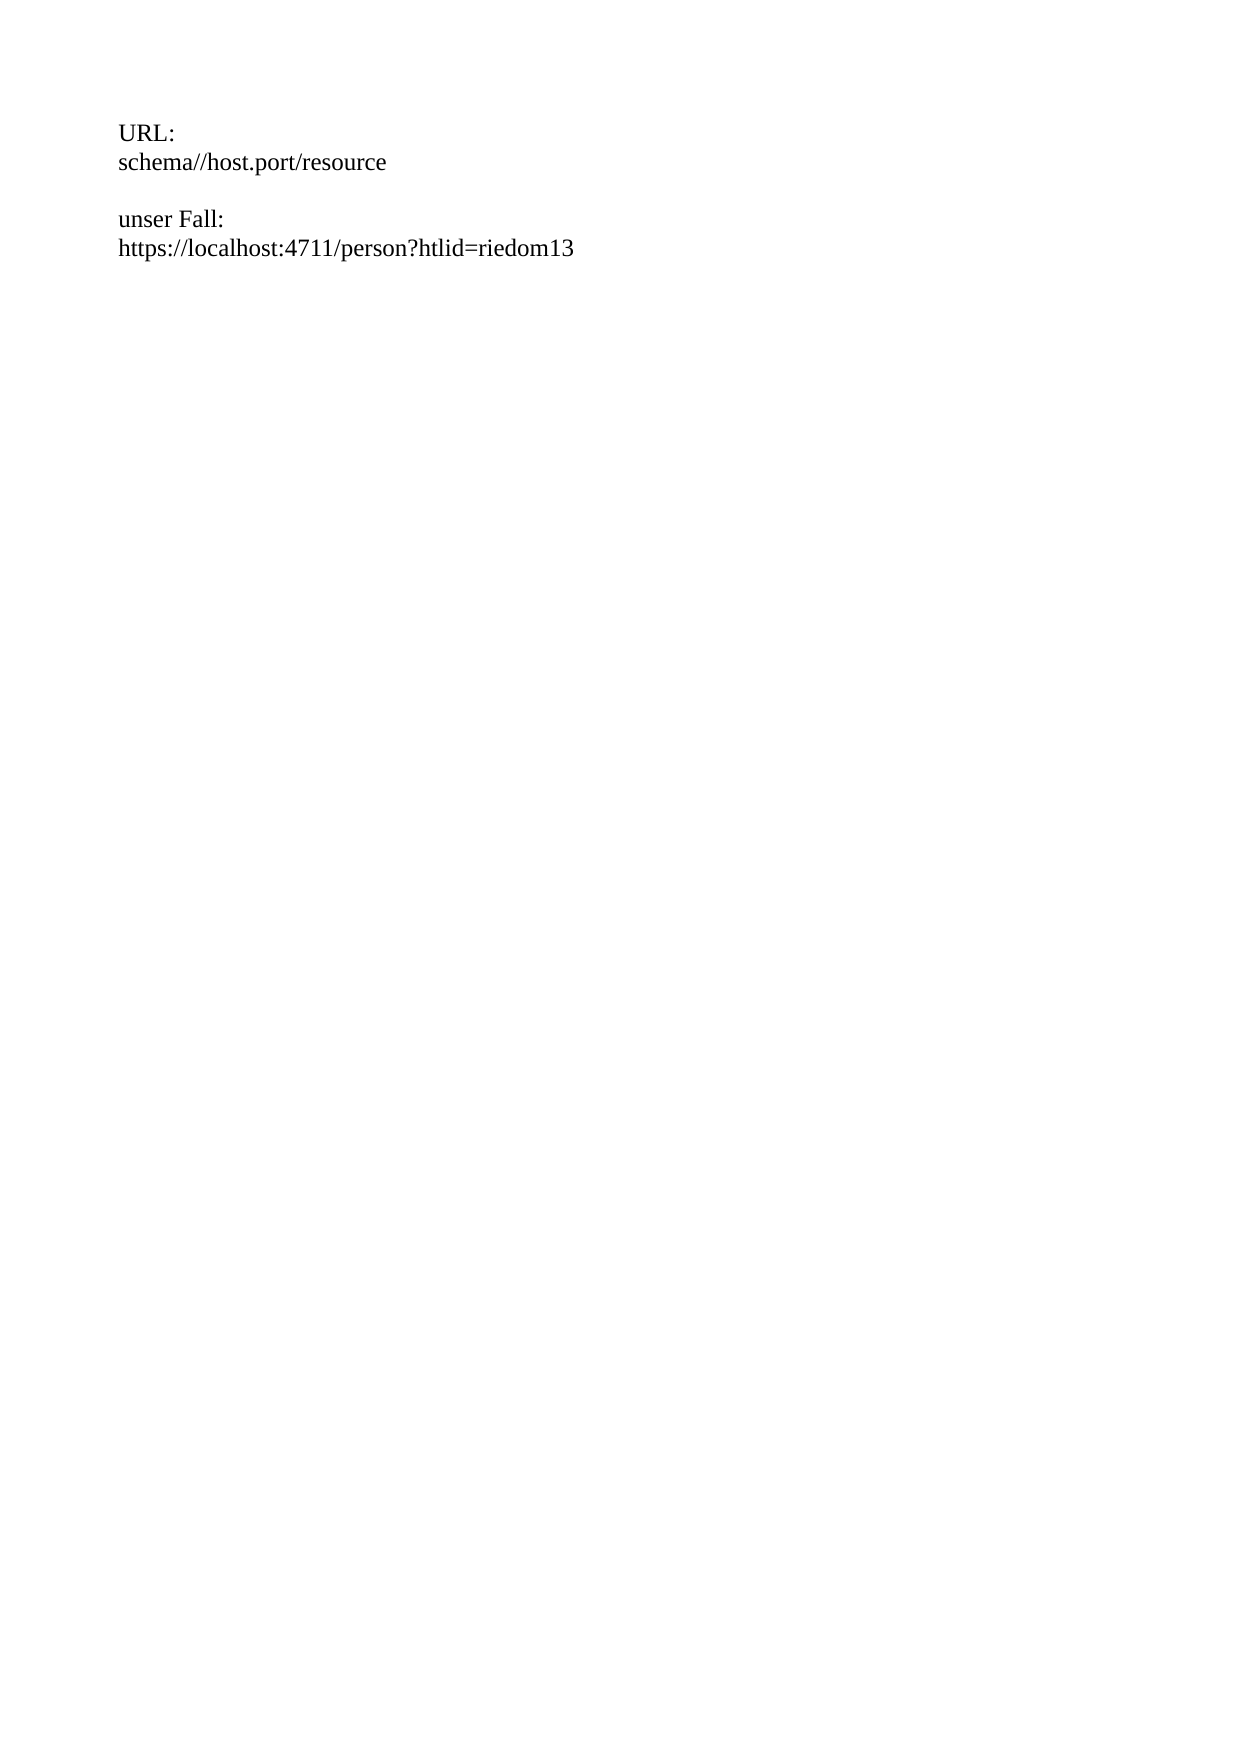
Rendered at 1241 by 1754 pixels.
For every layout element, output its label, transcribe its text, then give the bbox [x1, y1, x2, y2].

text unser Fall: [118, 204, 1122, 233]
text schema//host.port/resource [118, 147, 1122, 176]
text URL: [118, 118, 1122, 147]
text https://localhost:4711/person?htlid=riedom13 [118, 233, 1122, 262]
